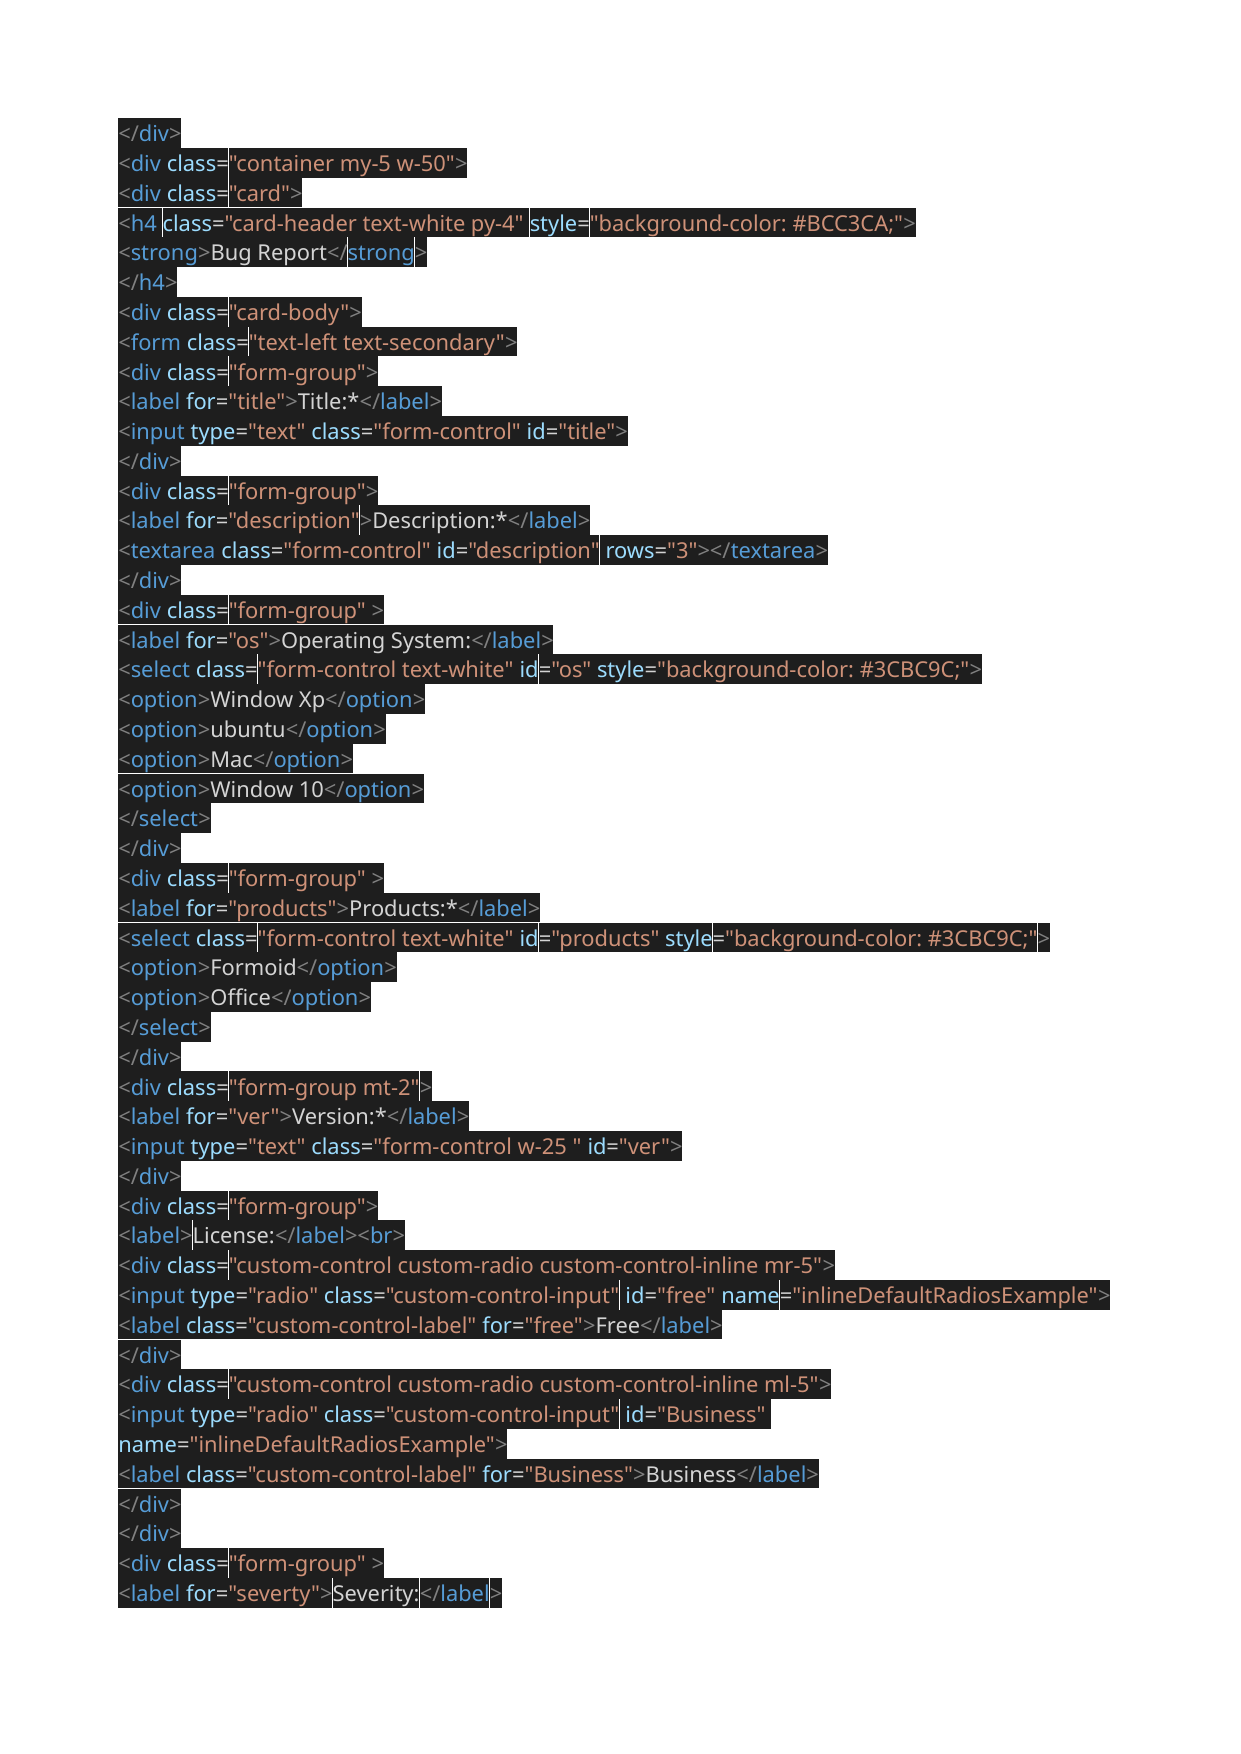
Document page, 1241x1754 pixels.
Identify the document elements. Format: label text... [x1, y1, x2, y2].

text <option>Window 10</option> [118, 773, 1122, 803]
text <input type="text" class="form-control w-25 " id="ver"> [118, 1131, 1122, 1161]
text <option>Window Xp</option> [118, 684, 1122, 714]
text <input type="text" class="form-control" id="title"> [118, 416, 1122, 446]
text <option>Office</option> [118, 982, 1122, 1012]
text <div class="form-group"> [118, 1191, 1122, 1220]
text <div class="container my-5 w-50"> [118, 148, 1122, 178]
text <label for="ver">Version:*</label> [118, 1101, 1122, 1131]
text <strong>Bug Report</strong> [118, 237, 1122, 267]
text </div> [118, 1042, 1122, 1071]
text </select> [118, 1012, 1122, 1042]
text <label for="title">Title:*</label> [118, 386, 1122, 416]
text </h4> [118, 267, 1122, 297]
text </div> [118, 1488, 1122, 1518]
text <div class="form-group" > [118, 595, 1122, 624]
text <h4 class="card-header text-white py-4" style="background-color: #BCC3CA;"> [118, 207, 1122, 237]
text <label for="products">Products:*</label> [118, 893, 1122, 922]
text </div> [118, 118, 1122, 148]
text </div> [118, 1518, 1122, 1548]
text <div class="form-group" > [118, 1548, 1122, 1578]
text <div class="form-group" > [118, 863, 1122, 893]
text <label for="description">Description:*</label> [118, 505, 1122, 535]
text <input type="radio" class="custom-control-input" id="Business" name="inlineDefaultRadiosExample"> [118, 1399, 1122, 1459]
text <input type="radio" class="custom-control-input" id="free" name="inlineDefaultRadiosExample"> [118, 1280, 1122, 1310]
text <div class="custom-control custom-radio custom-control-inline mr-5"> [118, 1250, 1122, 1280]
text <div class="custom-control custom-radio custom-control-inline ml-5"> [118, 1369, 1122, 1399]
text </select> [118, 803, 1122, 833]
text </div> [118, 1161, 1122, 1191]
text <label for="os">Operating System:</label> [118, 624, 1122, 654]
text <label class="custom-control-label" for="free">Free</label> [118, 1310, 1122, 1339]
text <form class="text-left text-secondary"> [118, 327, 1122, 356]
text </div> [118, 446, 1122, 476]
text <label>License:</label><br> [118, 1220, 1122, 1250]
text <option>ubuntu</option> [118, 714, 1122, 744]
text </div> [118, 833, 1122, 863]
text </div> [118, 565, 1122, 595]
text <div class="form-group"> [118, 356, 1122, 386]
text <label for="severty">Severity:</label> [118, 1578, 1122, 1608]
text <textarea class="form-control" id="description" rows="3"></textarea> [118, 535, 1122, 565]
text <div class="card"> [118, 178, 1122, 207]
text <select class="form-control text-white" id="os" style="background-color: #3CBC9C;"> [118, 654, 1122, 684]
text <label class="custom-control-label" for="Business">Business</label> [118, 1459, 1122, 1488]
text <select class="form-control text-white" id="products" style="background-color: #3CBC9C;"> [118, 922, 1122, 952]
text <option>Mac</option> [118, 744, 1122, 773]
text <div class="form-group mt-2"> [118, 1071, 1122, 1101]
text <div class="card-body"> [118, 297, 1122, 327]
text </div> [118, 1339, 1122, 1369]
text <option>Formoid</option> [118, 952, 1122, 982]
text <div class="form-group"> [118, 476, 1122, 505]
